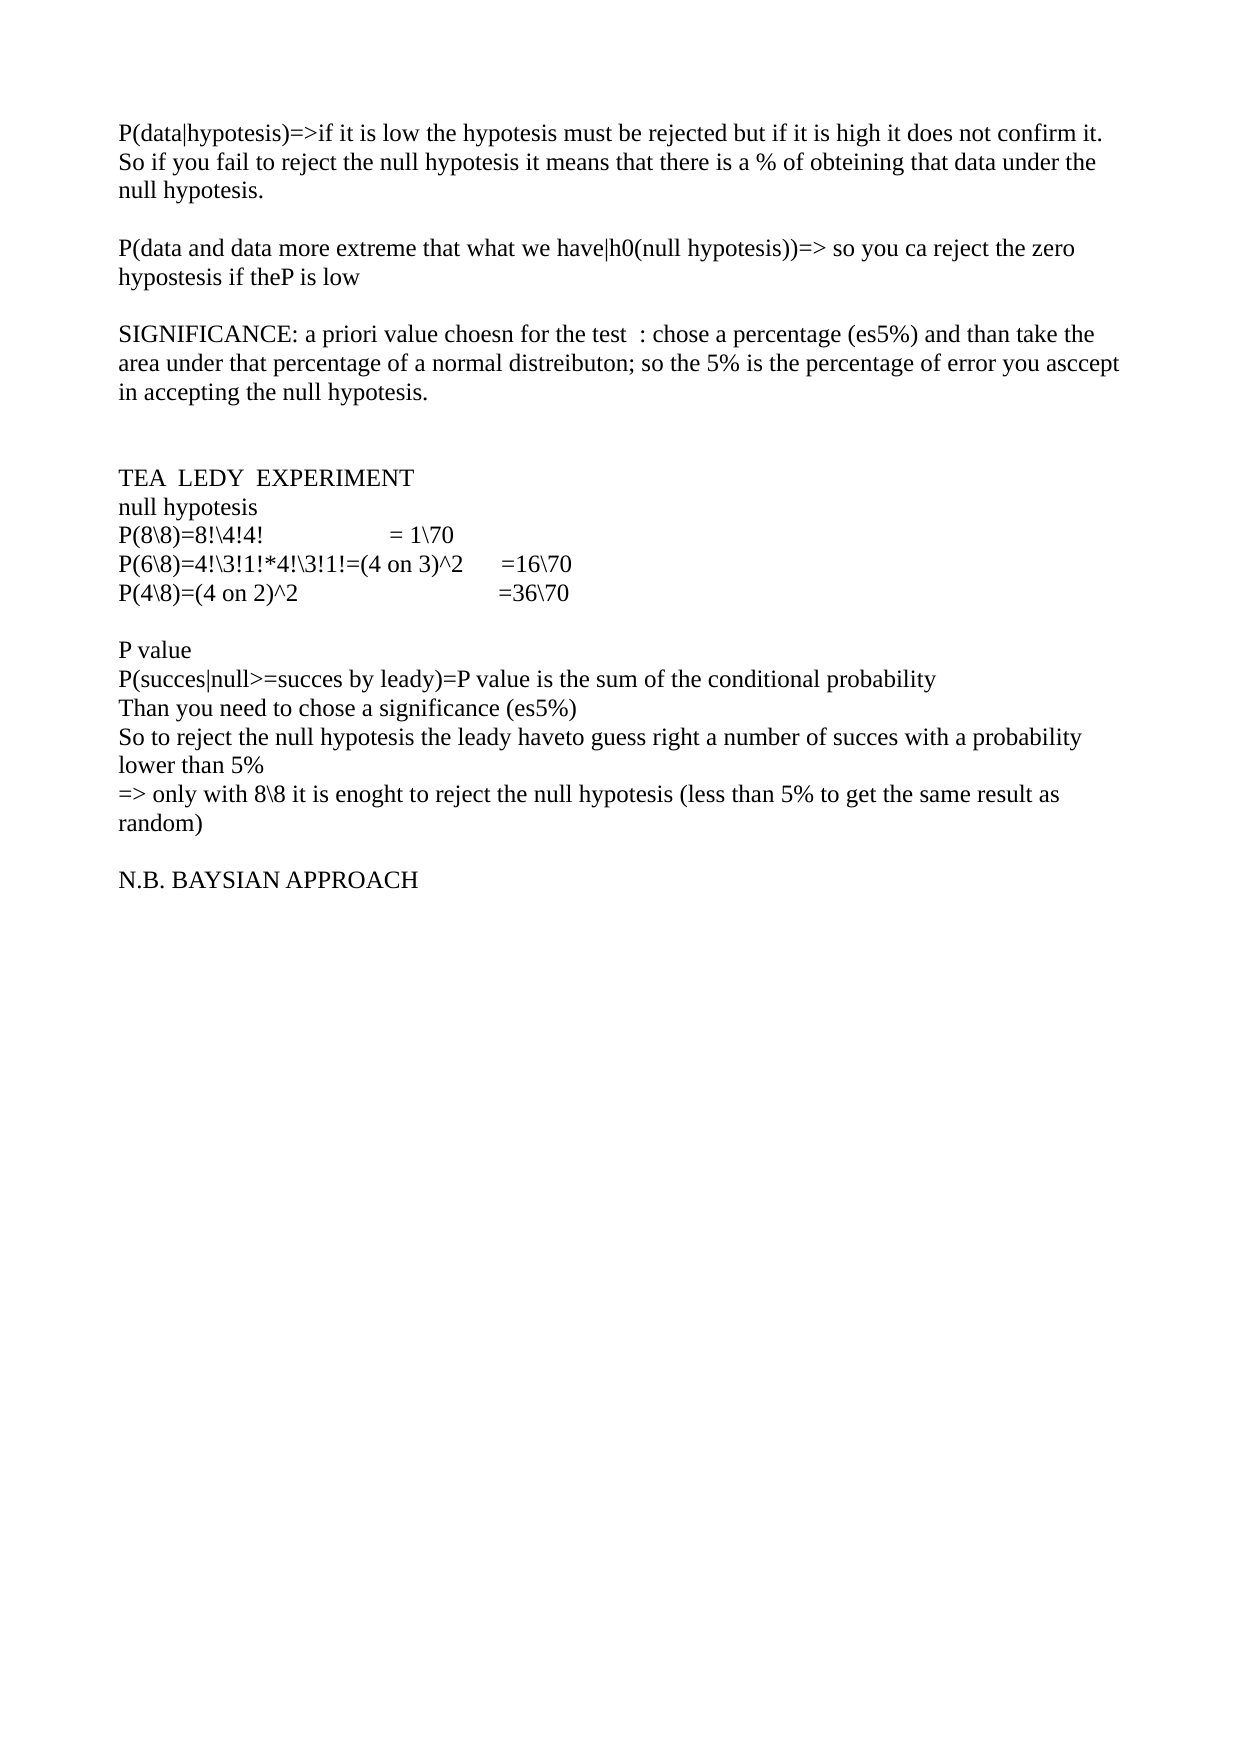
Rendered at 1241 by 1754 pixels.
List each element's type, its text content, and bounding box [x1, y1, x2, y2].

text P(succes|null>=succes by leady)=P value is the sum of the conditional probability [118, 664, 1122, 693]
text So if you fail to reject the null hypotesis it means that there is a % of obteining that data under the null hypotesis. [118, 147, 1122, 204]
text P(8\8)=8!\4!4! = 1\70 [118, 521, 1122, 549]
text N.B. BAYSIAN APPROACH [118, 866, 1122, 894]
text P(6\8)=4!\3!1!*4!\3!1!=(4 on 3)^2 =16\70 [118, 549, 1122, 578]
text P value [118, 636, 1122, 664]
text P(data and data more extreme that what we have|h0(null hypotesis))=> so you ca reject the zero hypostesis if theP is low [118, 233, 1122, 291]
text P(4\8)=(4 on 2)^2 =36\70 [118, 578, 1122, 607]
text null hypotesis [118, 492, 1122, 521]
text P(data|hypotesis)=>if it is low the hypotesis must be rejected but if it is high it does not confirm it. [118, 118, 1122, 147]
text => only with 8\8 it is enoght to reject the null hypotesis (less than 5% to get the same result as random) [118, 779, 1122, 837]
text Than you need to chose a significance (es5%) [118, 693, 1122, 722]
text SIGNIFICANCE: a priori value choesn for the test : chose a percentage (es5%) and than take the area under that percentage of a normal distreibuton; so the 5% is the percentage of error you asccept in accepting the null hypotesis. [118, 319, 1122, 406]
text So to reject the null hypotesis the leady haveto guess right a number of succes with a probability lower than 5% [118, 722, 1122, 779]
text TEA LEDY EXPERIMENT [118, 463, 1122, 492]
